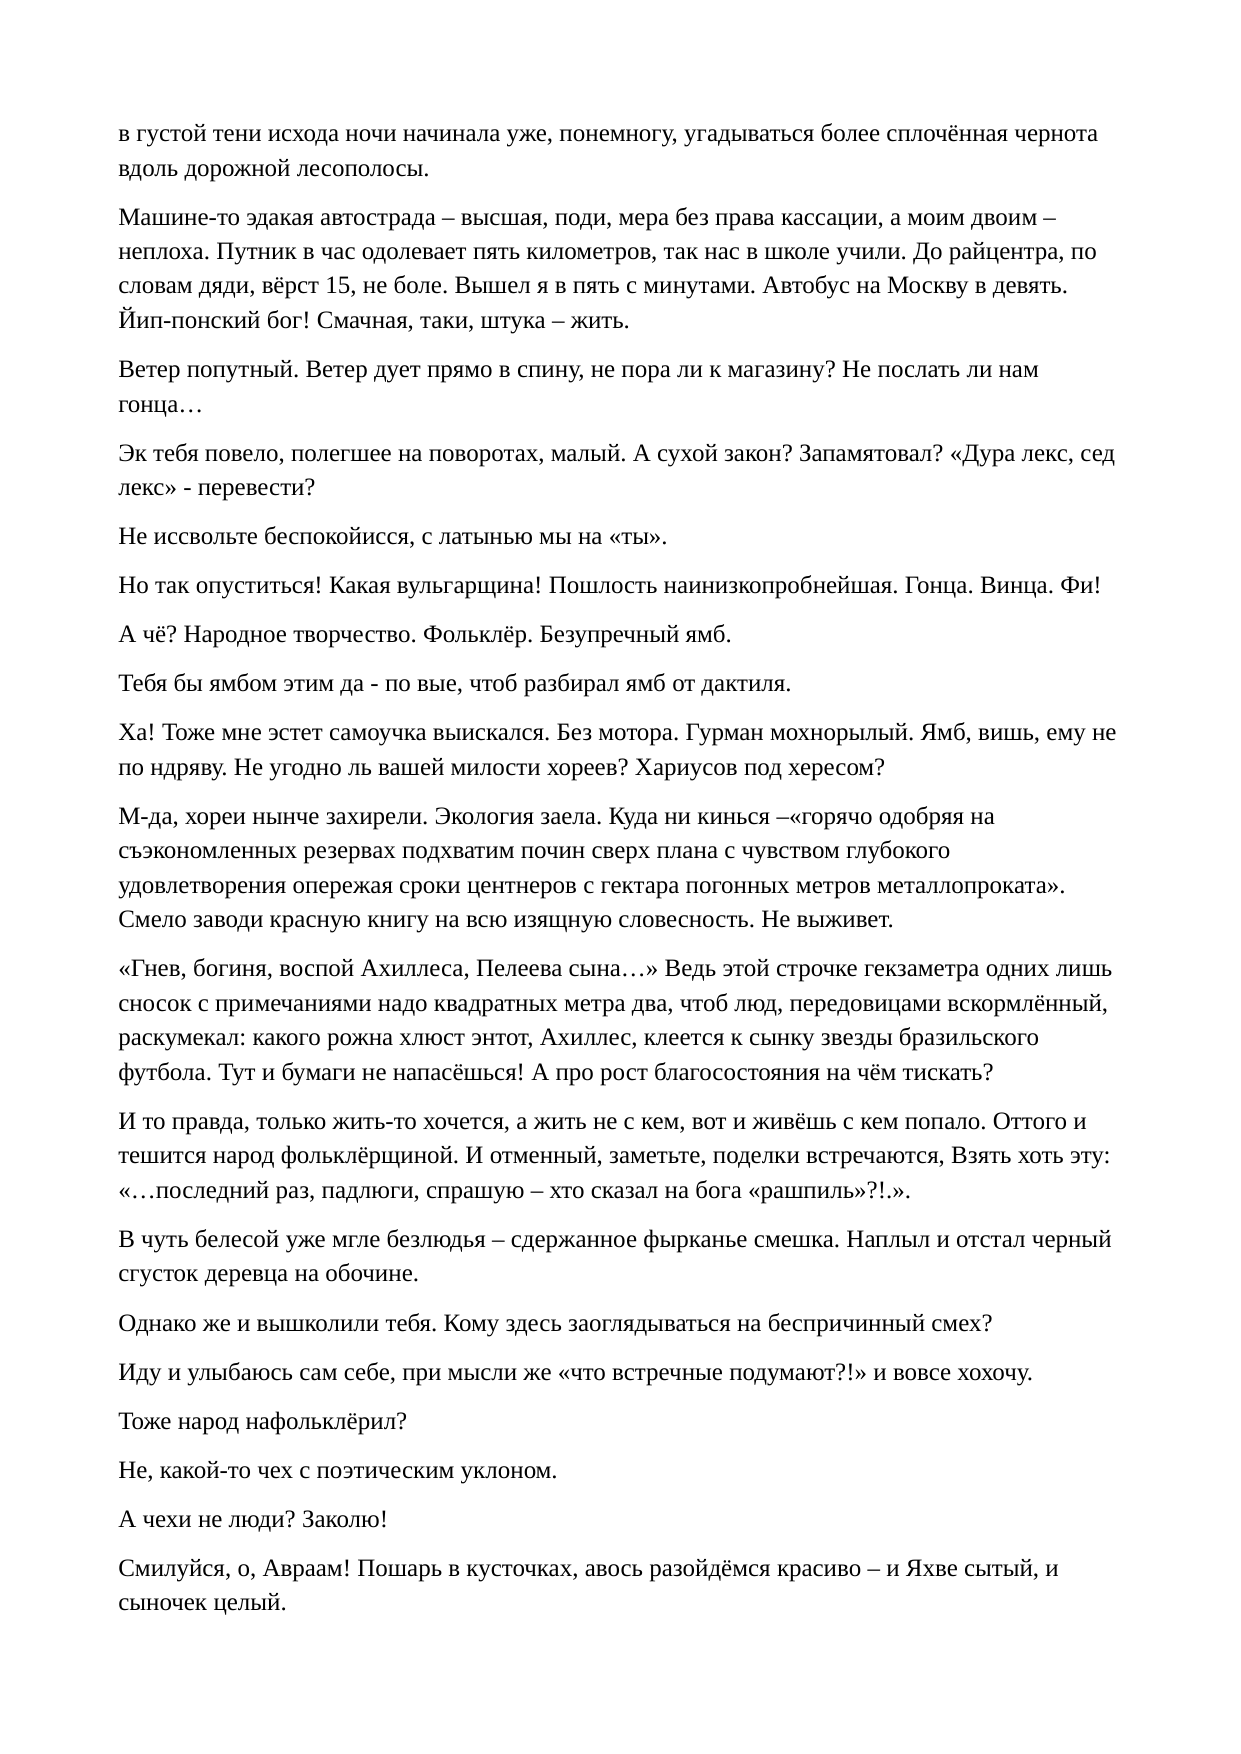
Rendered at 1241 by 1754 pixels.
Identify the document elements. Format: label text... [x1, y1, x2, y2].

text А чехи не люди? Заколю! [118, 1504, 1122, 1533]
text в густой тени исхода ночи начинала уже, понемногу, угадываться более сплочённая чернота вдоль дорожной лесополосы. [118, 118, 1122, 181]
text Иду и улыбаюсь сам себе, при мысли же «что встречные подумают?!» и вовсе хохочу. [118, 1357, 1122, 1385]
text Не иссвольте беспокойисся, с латынью мы на «ты». [118, 521, 1122, 550]
text М-да, хореи нынче захирели. Экология заела. Куда ни кинься –«горячо одобряя на съэкономленных резервах подхватим почин сверх плана с чувством глубокого удовлетворения опережая сроки центнеров с гектара погонных метров металлопроката». Смело заводи красную книгу на всю изящную словесность. Не выживет. [118, 801, 1122, 933]
text Ветер попутный. Ветер дует прямо в спину, не пора ли к магазину? Не послать ли нам гонца… [118, 354, 1122, 417]
text В чуть белесой уже мгле безлюдья – сдержанное фырканье смешка. Наплыл и отстал черный сгусток деревца на обочине. [118, 1224, 1122, 1287]
text Однако же и вышколили тебя. Кому здесь заоглядываться на беспричинный смех? [118, 1308, 1122, 1336]
text Тебя бы ямбом этим да - по вые, чтоб разбирал ямб от дактиля. [118, 668, 1122, 697]
text Не, какой-то чех с поэтическим уклоном. [118, 1455, 1122, 1483]
text Смилуйся, о, Авраам! Пошарь в кусточках, авось разойдёмся красиво – и Яхве сытый, и сыночек целый. [118, 1553, 1122, 1616]
text Но так опуститься! Какая вульгарщина! Пошлость наинизкопробнейшая. Гонца. Винца. Фи! [118, 570, 1122, 599]
text Машине-то эдакая автострада – высшая, поди, мера без права кассации, а моим двоим – неплоха. Путник в час одолевает пять километров, так нас в школе учили. До райцентра, по словам дяди, вёрст 15, не боле. Вышел я в пять с минутами. Автобус на Москву в девять. Йип-понский бог! Смачная, таки, штука – жить. [118, 202, 1122, 334]
text И то правда, только жить-то хочется, а жить не с кем, вот и живёшь с кем попало. Оттого и тешится народ фольклёрщиной. И отменный, заметьте, поделки встречаются, Взять хоть эту: «…последний раз, падлюги, спрашую – хто сказал на бога «рашпиль»?!.». [118, 1106, 1122, 1204]
text А чё? Народное творчество. Фольклёр. Безупречный ямб. [118, 619, 1122, 648]
text Тоже народ нафольклёрил? [118, 1406, 1122, 1434]
text Эк тебя повело, полегшее на поворотах, малый. А сухой закон? Запамятовал? «Дура лекс, сед лекс» - перевести? [118, 438, 1122, 501]
text «Гнев, богиня, воспой Ахиллеса, Пелеева сына…» Ведь этой строчке гекзаметра одних лишь сносок с примечаниями надо квадратных метра два, чтоб люд, передовицами вскормлённый, раскумекал: какого рожна хлюст энтот, Ахиллес, клеется к сынку звезды бразильского футбола. Тут и бумаги не напасёшься! А про рост благосостояния на чём тискать? [118, 953, 1122, 1086]
text Ха! Тоже мне эстет самоучка выискался. Без мотора. Гурман мохнорылый. Ямб, вишь, ему не по ндряву. Не угодно ль вашей милости хореев? Хариусов под хересом? [118, 717, 1122, 781]
